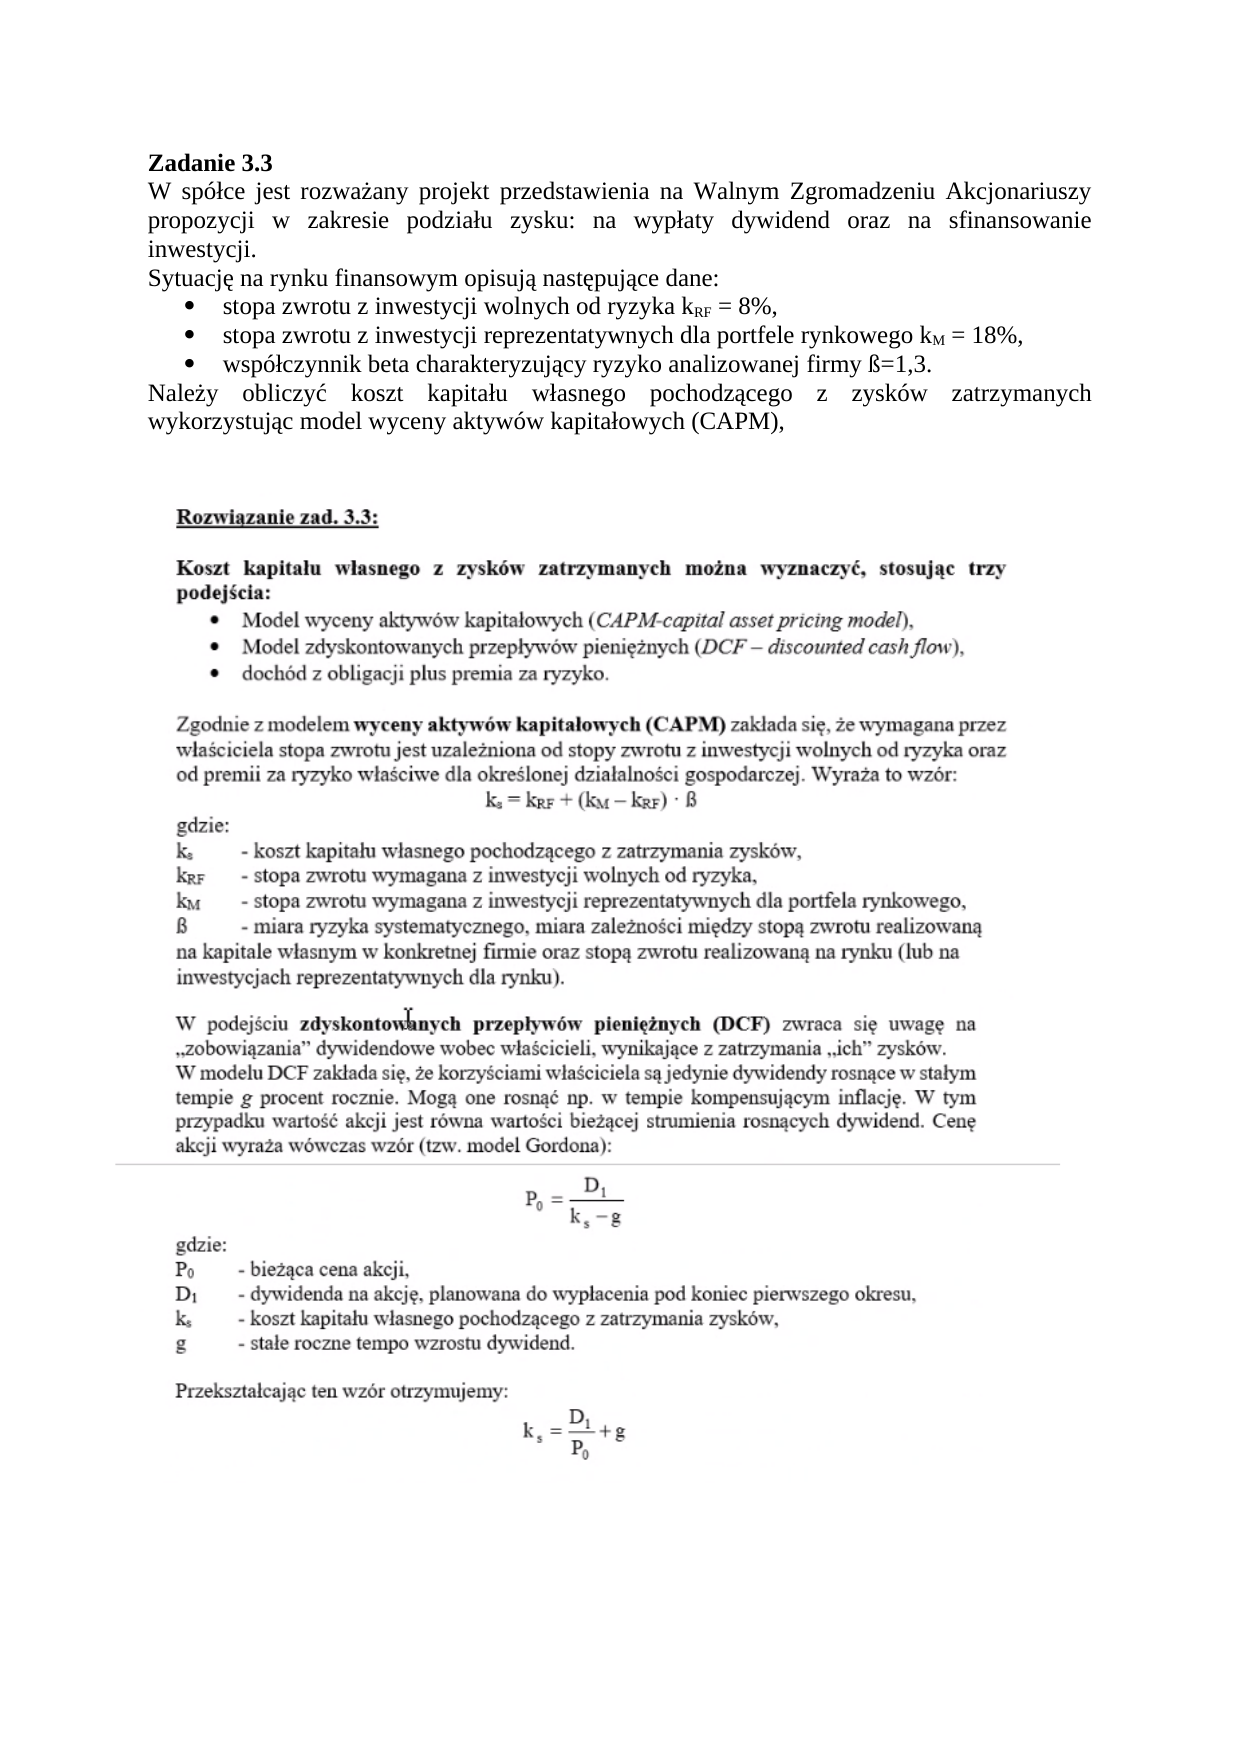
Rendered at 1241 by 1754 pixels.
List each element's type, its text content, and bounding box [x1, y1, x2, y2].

list stopa zwrotu z inwestycji wolnych od ryzyka kRF = 8%, [185, 291, 1093, 320]
text Sytuację na rynku finansowym opisują następujące dane: [148, 263, 1093, 291]
list współczynnik beta charakteryzujący ryzyko analizowanej firmy ß=1,3. [185, 349, 1093, 378]
text W spółce jest rozważany projekt przedstawienia na Walnym Zgromadzeniu Akcjonariuszy propozycji w zakresie podziału zysku: na wypłaty dywidend oraz na sfinansowanie inwestycji. [148, 176, 1093, 263]
text Zadanie 3.3 [148, 148, 1093, 176]
list stopa zwrotu z inwestycji reprezentatywnych dla portfele rynkowego kM = 18%, [185, 320, 1093, 349]
picture [115, 492, 1093, 1483]
text Należy obliczyć koszt kapitału własnego pochodzącego z zysków zatrzymanych wykorzystując model wyceny aktywów kapitałowych (CAPM), [148, 378, 1093, 435]
